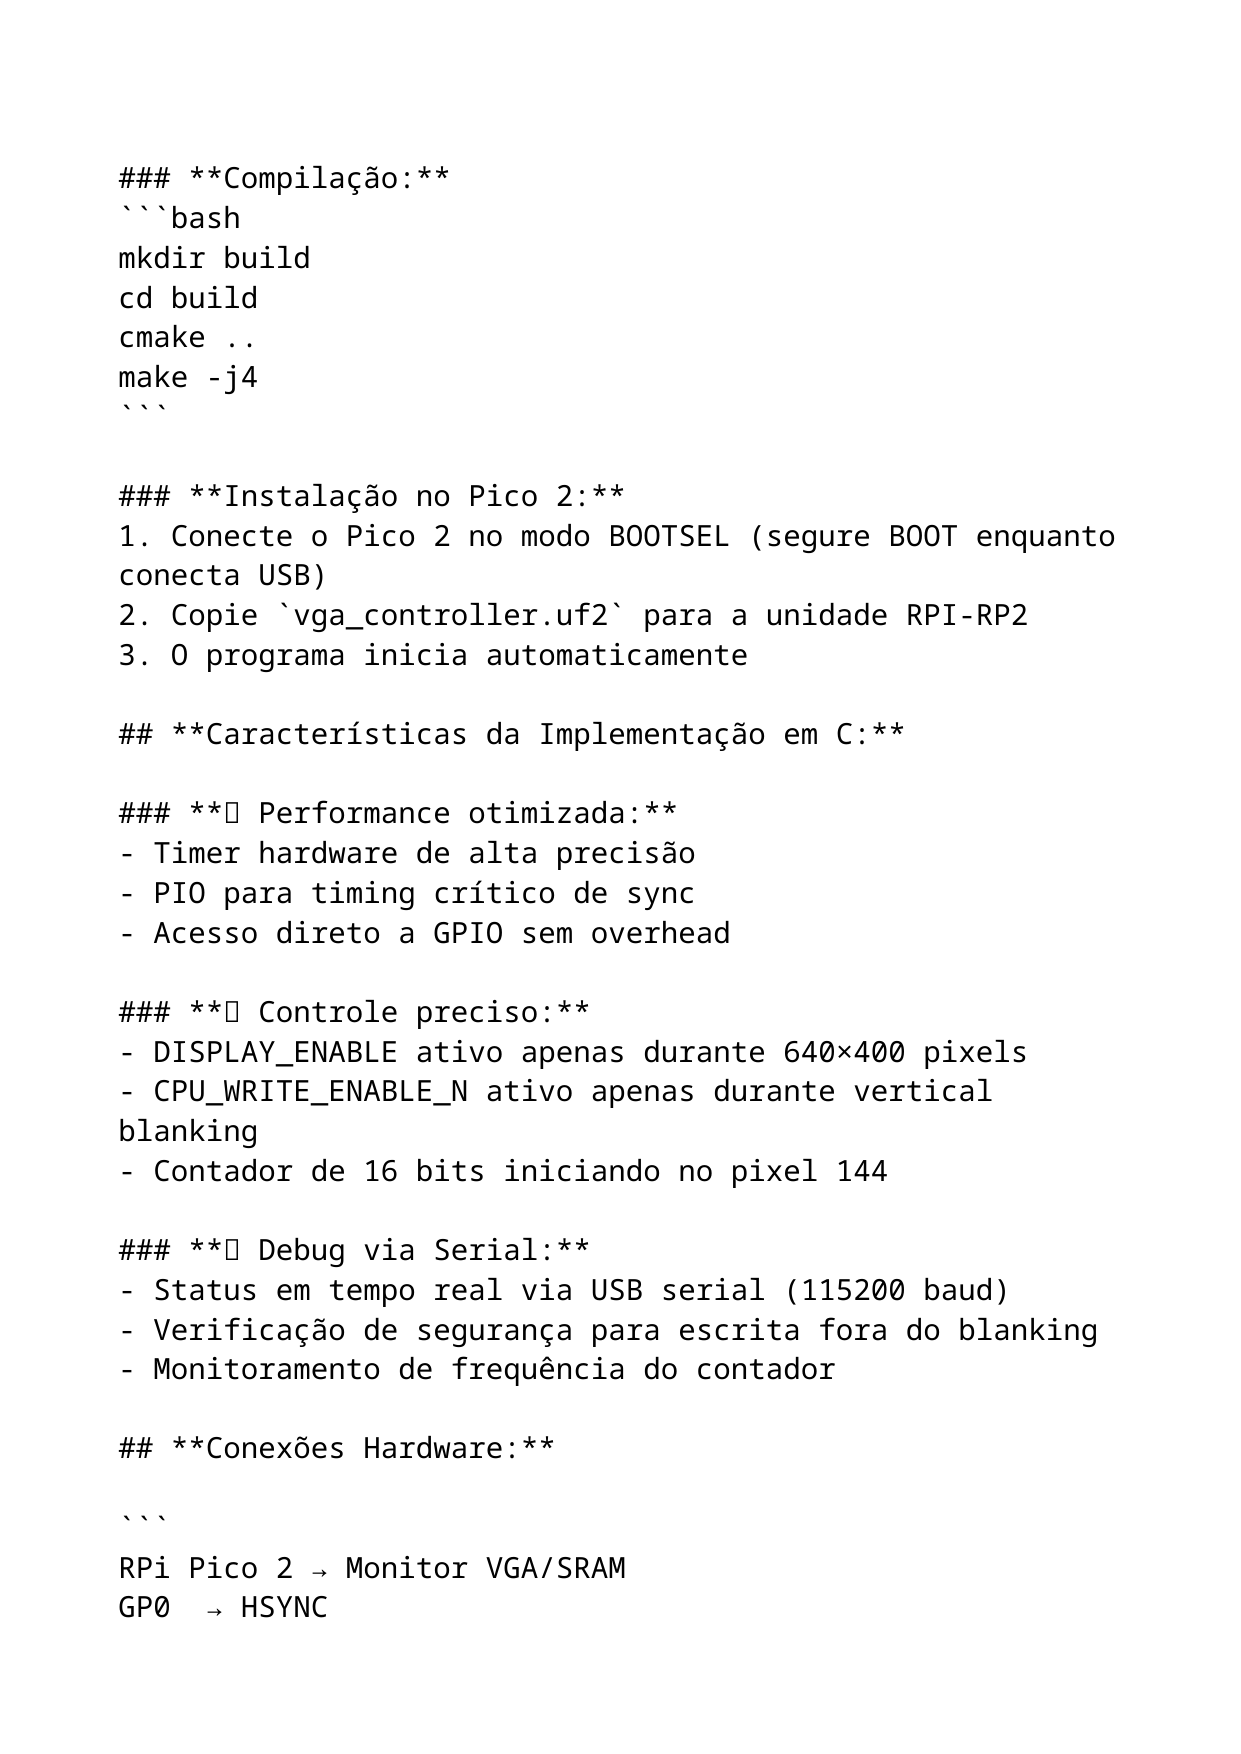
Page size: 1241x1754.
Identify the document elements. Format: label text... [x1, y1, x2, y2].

text ```bash [118, 197, 1122, 237]
text ### **✅ Controle preciso:** [118, 991, 1122, 1031]
text 1. Conecte o Pico 2 no modo BOOTSEL (segure BOOT enquanto conecta USB) [118, 515, 1122, 594]
text cd build [118, 277, 1122, 317]
text ## **Conexões Hardware:** [118, 1428, 1122, 1467]
text - Contador de 16 bits iniciando no pixel 144 [118, 1150, 1122, 1190]
text ``` [118, 1507, 1122, 1547]
text mkdir build [118, 237, 1122, 277]
text - Verificação de segurança para escrita fora do blanking [118, 1309, 1122, 1348]
text ``` [118, 396, 1122, 436]
text - Timer hardware de alta precisão [118, 832, 1122, 872]
text ### **Compilação:** [118, 158, 1122, 197]
text ### **✅ Performance otimizada:** [118, 793, 1122, 832]
text - CPU_WRITE_ENABLE_N ativo apenas durante vertical blanking [118, 1071, 1122, 1150]
text - DISPLAY_ENABLE ativo apenas durante 640×400 pixels [118, 1031, 1122, 1071]
text make -j4 [118, 356, 1122, 396]
text - Status em tempo real via USB serial (115200 baud) [118, 1269, 1122, 1309]
text - PIO para timing crítico de sync [118, 872, 1122, 912]
text 3. O programa inicia automaticamente [118, 634, 1122, 674]
text RPi Pico 2 → Monitor VGA/SRAM [118, 1547, 1122, 1587]
text 2. Copie `vga_controller.uf2` para a unidade RPI-RP2 [118, 594, 1122, 634]
text ### **Instalação no Pico 2:** [118, 475, 1122, 515]
text ## **Características da Implementação em C:** [118, 713, 1122, 753]
text - Acesso direto a GPIO sem overhead [118, 912, 1122, 952]
text - Monitoramento de frequência do contador [118, 1348, 1122, 1388]
text ### **✅ Debug via Serial:** [118, 1229, 1122, 1269]
text GP0 → HSYNC [118, 1587, 1122, 1626]
text cmake .. [118, 317, 1122, 356]
